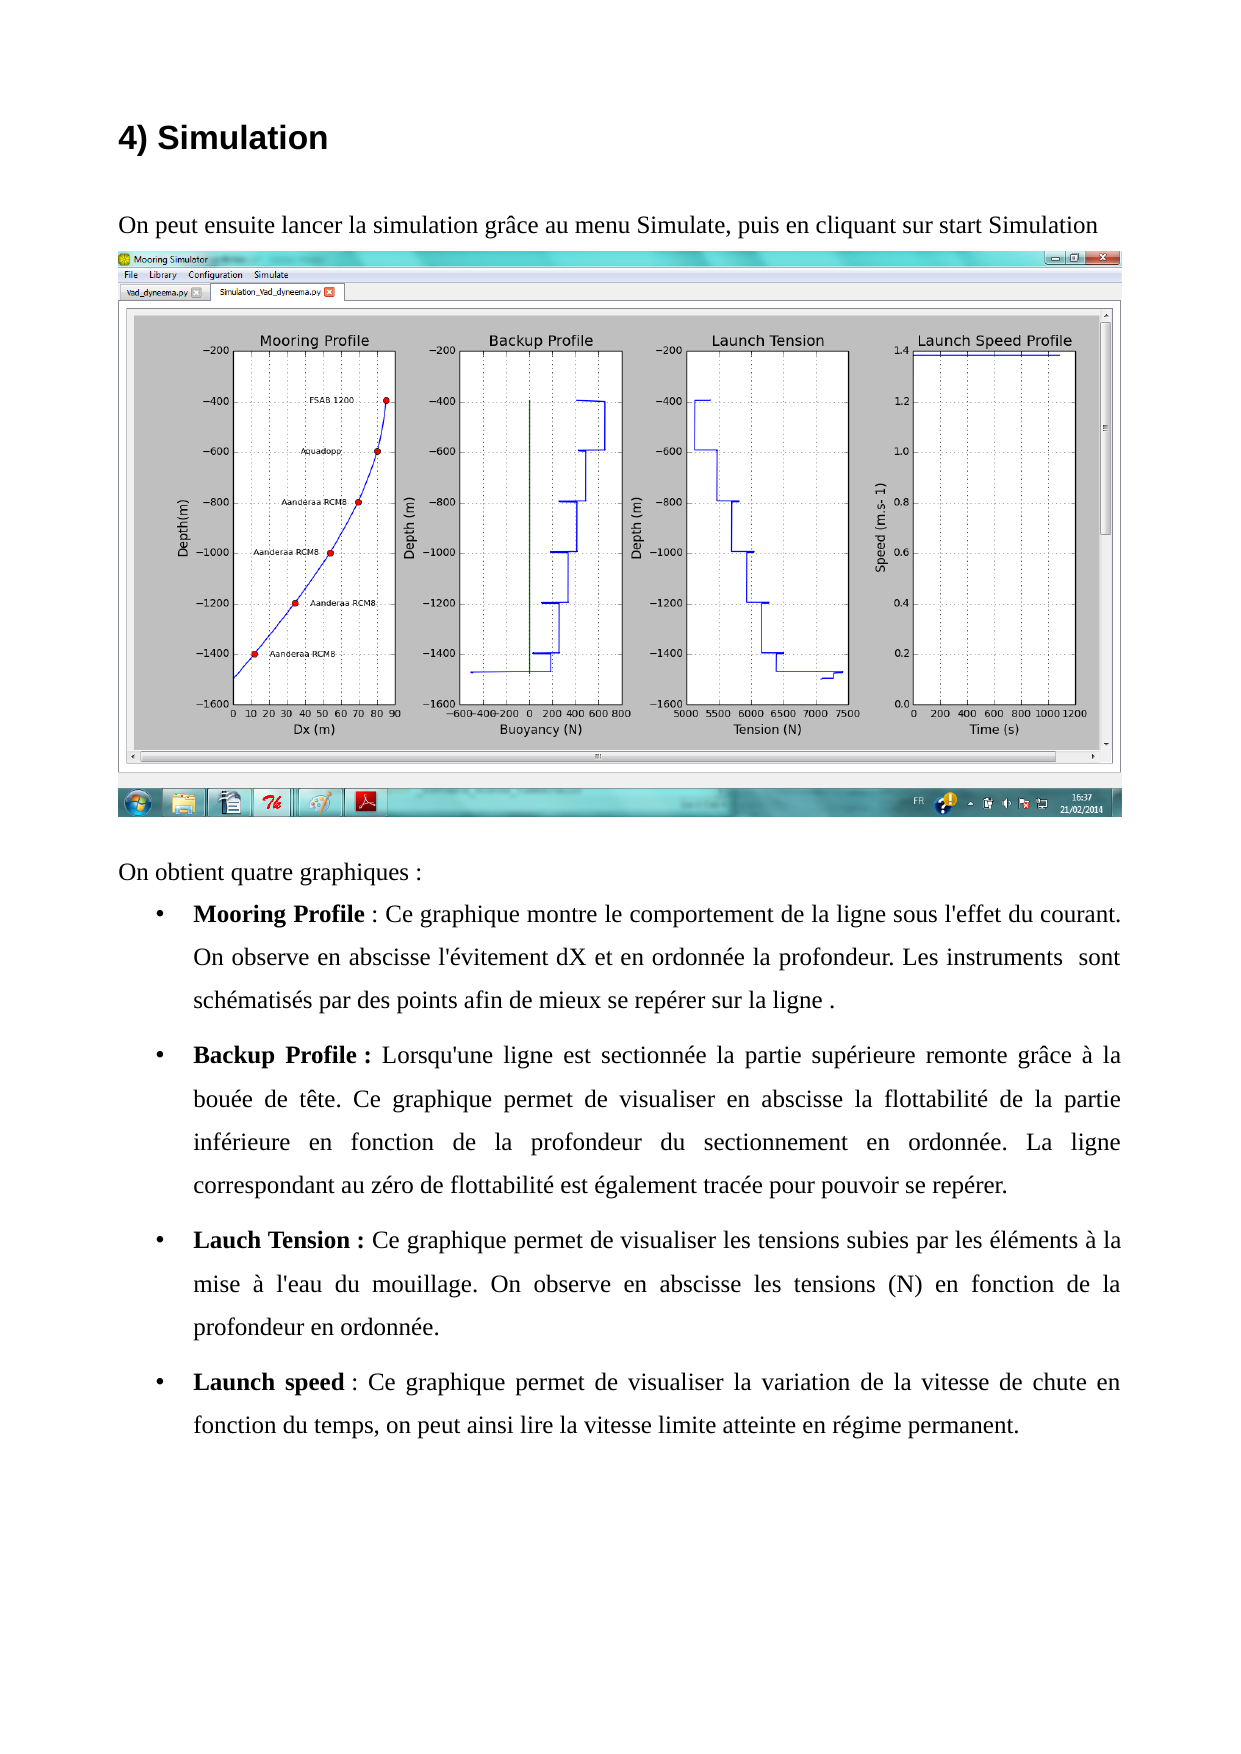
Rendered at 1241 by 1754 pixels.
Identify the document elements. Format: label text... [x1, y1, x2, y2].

list Lauch Tension : Ce graphique permet de visualiser les tensions subies par les éléments à la mise à l'eau du mouillage. On observe en abscisse les tensions (N) en fonction de la profondeur en ordonnée. [156, 1226, 1122, 1341]
text On obtient quatre graphiques : [118, 857, 1122, 886]
text On peut ensuite lancer la simulation grâce au menu Simulate, puis en cliquant sur start Simulation [118, 211, 1122, 239]
list Mooring Profile : Ce graphique montre le comportement de la ligne sous l'effet du courant. On observe en abscisse l'évitement dX et en ordonnée la profondeur. Les instruments sont schématisés par des points afin de mieux se repérer sur la ligne . [156, 899, 1122, 1014]
list Backup Profile : Lorsqu'une ligne est sectionnée la partie supérieure remonte grâce à la bouée de tête. Ce graphique permet de visualiser en abscisse la flottabilité de la partie inférieure en fonction de la profondeur du sectionnement en ordonnée. La ligne correspondant au zéro de flottabilité est également tracée pour pouvoir se repérer. [156, 1041, 1122, 1199]
picture [118, 251, 1122, 817]
subtitle 4) Simulation [118, 118, 1122, 157]
list Launch speed : Ce graphique permet de visualiser la variation de la vitesse de chute en fonction du temps, on peut ainsi lire la vitesse limite atteinte en régime permanent. [156, 1367, 1122, 1439]
